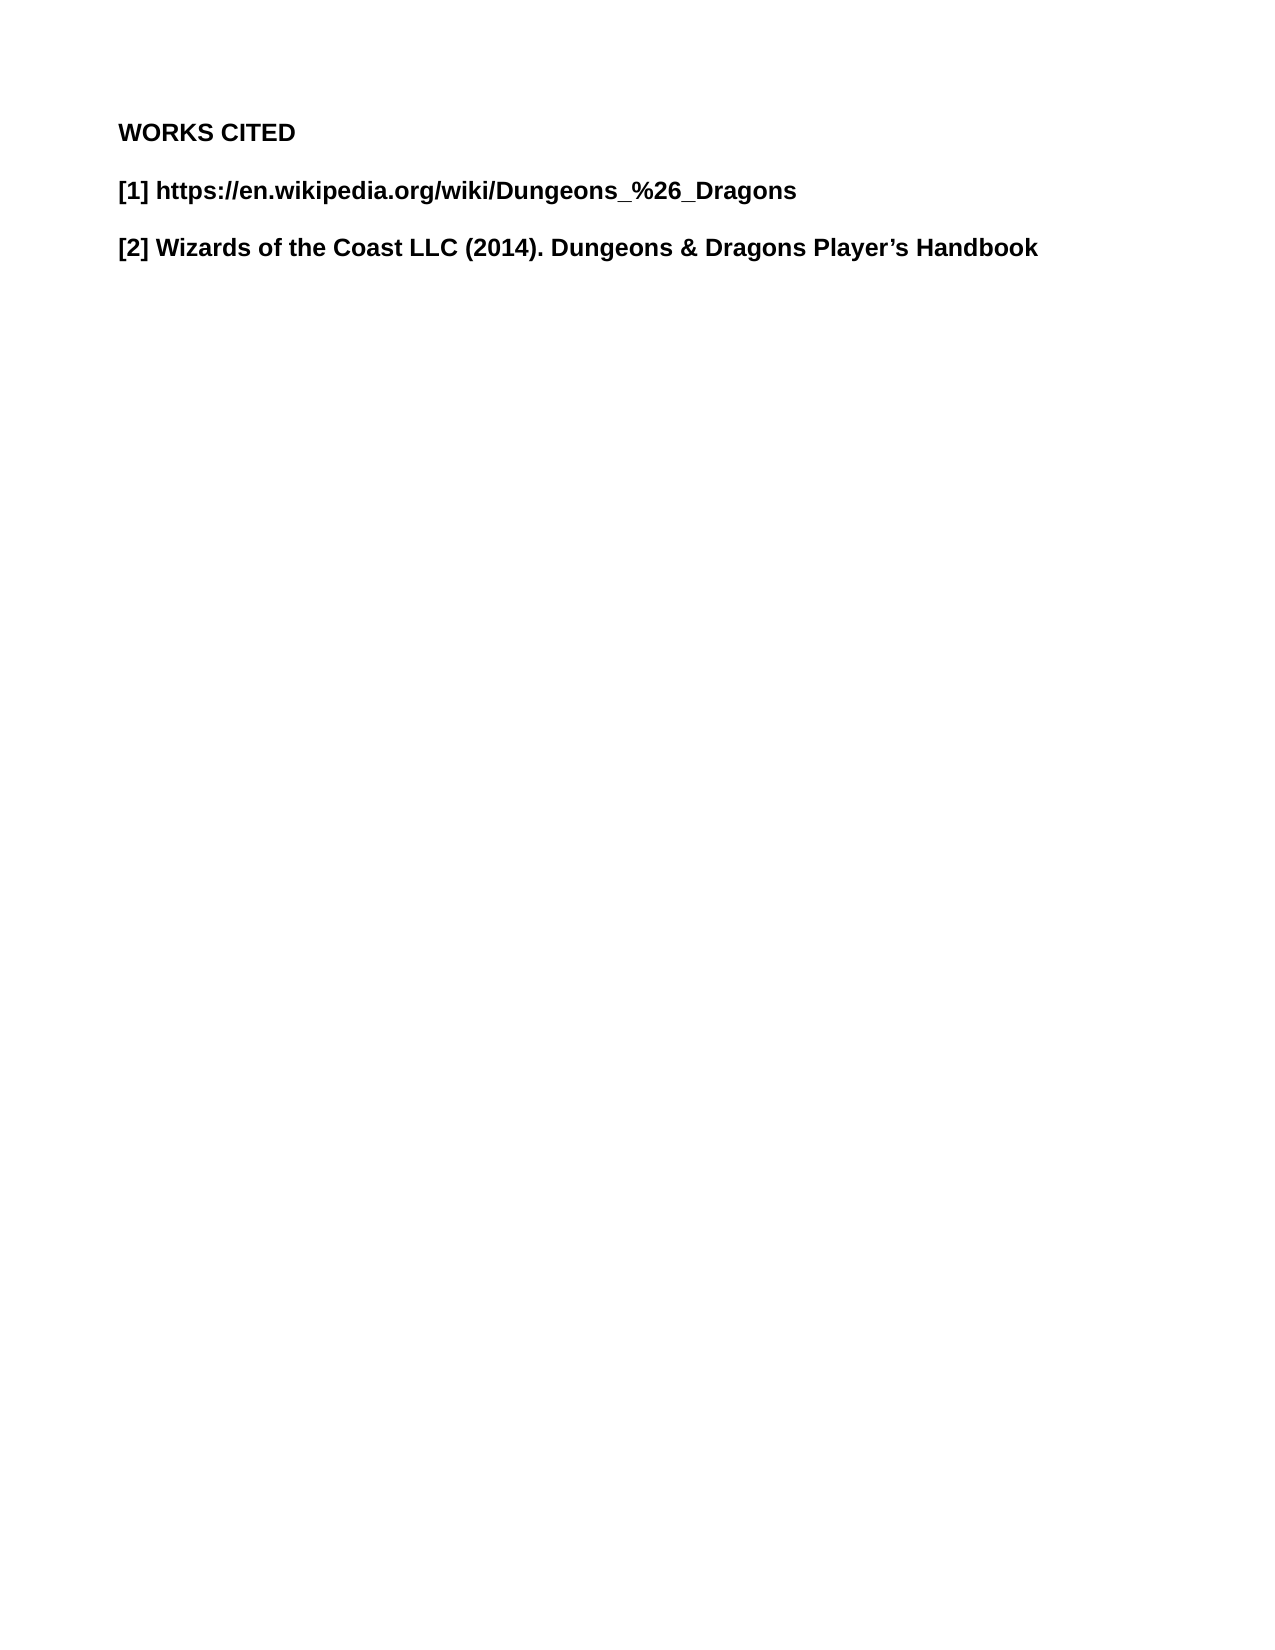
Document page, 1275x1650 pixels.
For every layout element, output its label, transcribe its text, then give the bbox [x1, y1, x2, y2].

text [2] Wizards of the Coast LLC (2014). Dungeons & Dragons Player’s Handbook [118, 233, 1157, 262]
text WORKS CITED [118, 118, 1157, 147]
text [1] https://en.wikipedia.org/wiki/Dungeons_%26_Dragons [118, 176, 1157, 204]
